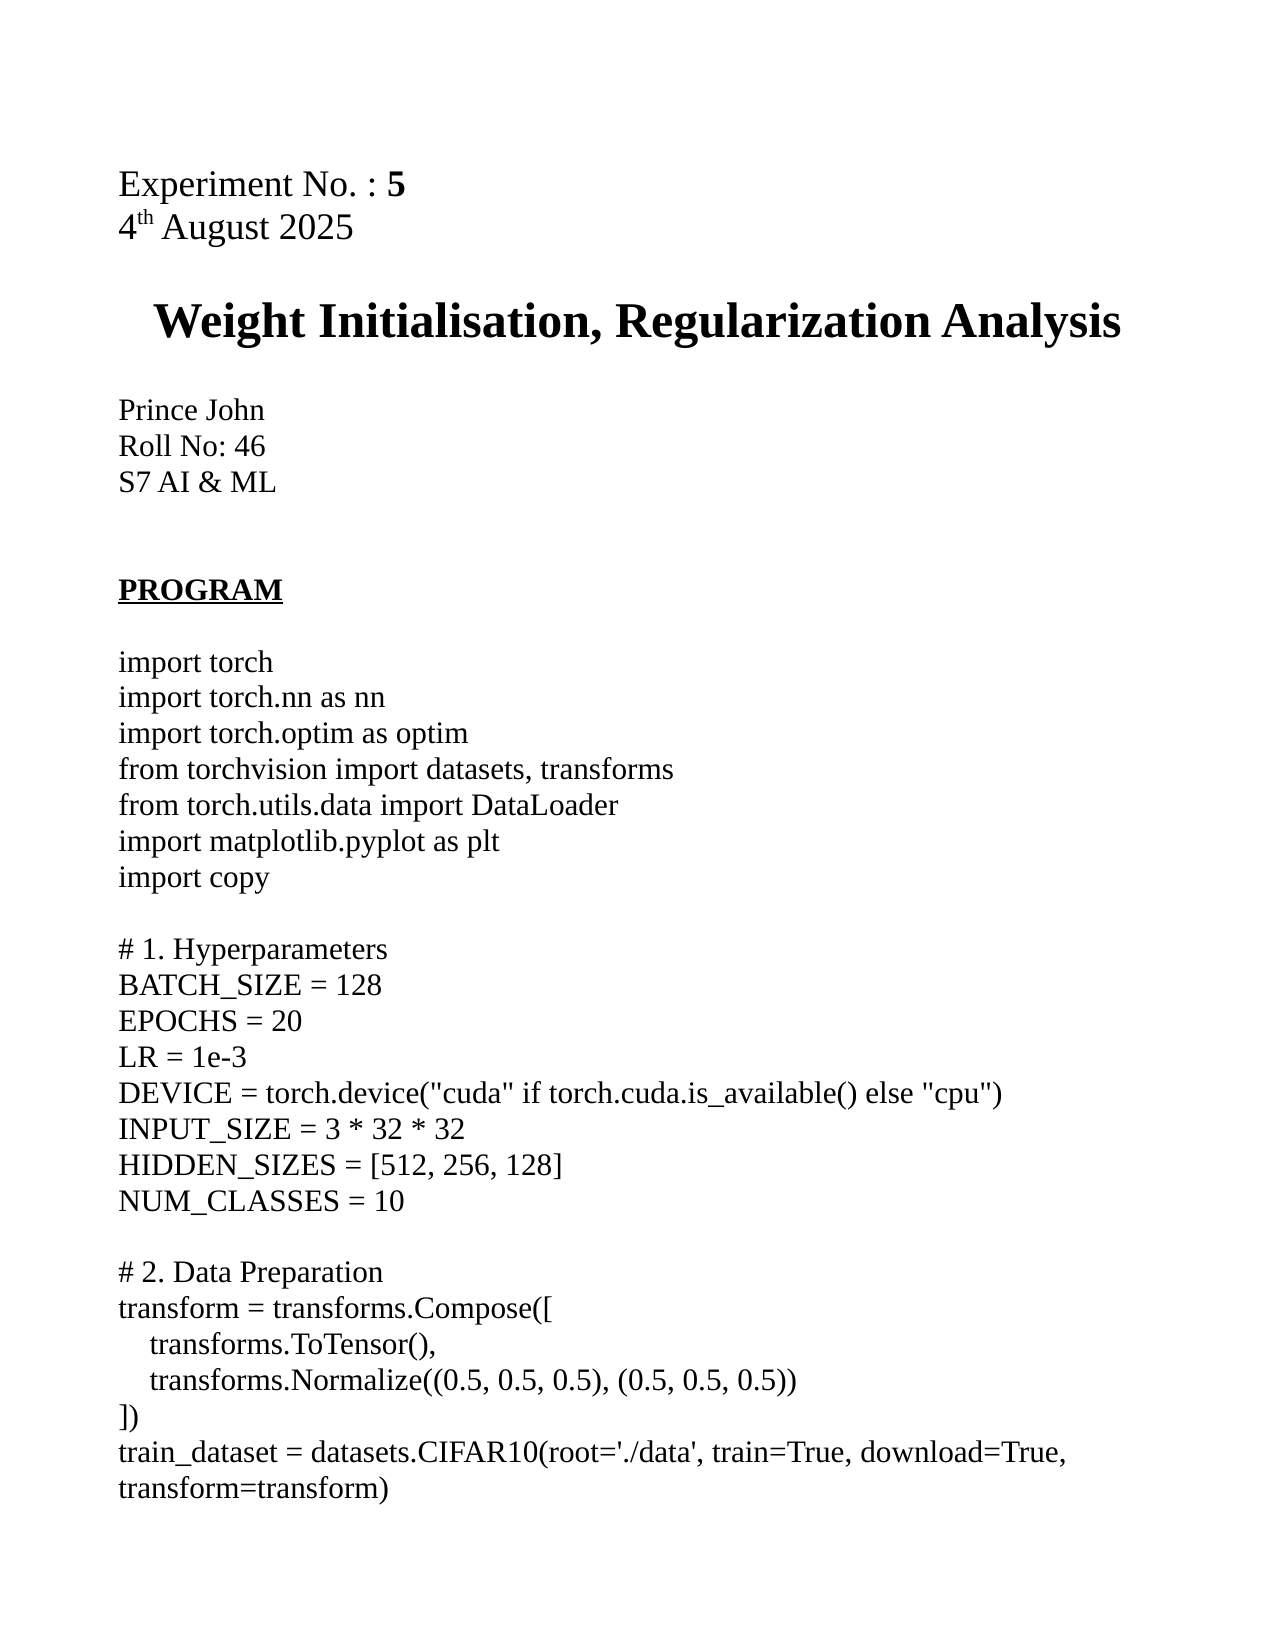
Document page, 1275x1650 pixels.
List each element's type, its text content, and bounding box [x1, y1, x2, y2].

text PROGRAM [118, 571, 1157, 607]
text LR = 1e-3 [118, 1038, 1157, 1074]
text from torch.utils.data import DataLoader [118, 787, 1157, 822]
text # 1. Hyperparameters [118, 930, 1157, 966]
text import torch [118, 643, 1157, 679]
text INPUT_SIZE = 3 * 32 * 32 [118, 1110, 1157, 1146]
text ]) [118, 1397, 1157, 1433]
text train_dataset = datasets.CIFAR10(root='./data', train=True, download=True, transform=transform) [118, 1433, 1157, 1505]
text S7 AI & ML [118, 463, 1157, 499]
text from torchvision import datasets, transforms [118, 751, 1157, 787]
text 4th August 2025 [118, 204, 1157, 247]
text EPOCHS = 20 [118, 1002, 1157, 1038]
text import torch.nn as nn [118, 679, 1157, 715]
text import copy [118, 858, 1157, 894]
text # 2. Data Preparation [118, 1254, 1157, 1290]
text import torch.optim as optim [118, 715, 1157, 751]
text Roll No: 46 [118, 427, 1157, 463]
text BATCH_SIZE = 128 [118, 966, 1157, 1002]
text transform = transforms.Compose([ [118, 1290, 1157, 1326]
text Weight Initialisation, Regularization Analysis [118, 291, 1157, 348]
text HIDDEN_SIZES = [512, 256, 128] [118, 1146, 1157, 1182]
text transforms.ToTensor(), [118, 1326, 1157, 1362]
text Prince John [118, 391, 1157, 427]
text DEVICE = torch.device("cuda" if torch.cuda.is_available() else "cpu") [118, 1074, 1157, 1110]
text transforms.Normalize((0.5, 0.5, 0.5), (0.5, 0.5, 0.5)) [118, 1362, 1157, 1397]
text import matplotlib.pyplot as plt [118, 822, 1157, 858]
text NUM_CLASSES = 10 [118, 1182, 1157, 1218]
text Experiment No. : 5 [118, 161, 1157, 204]
